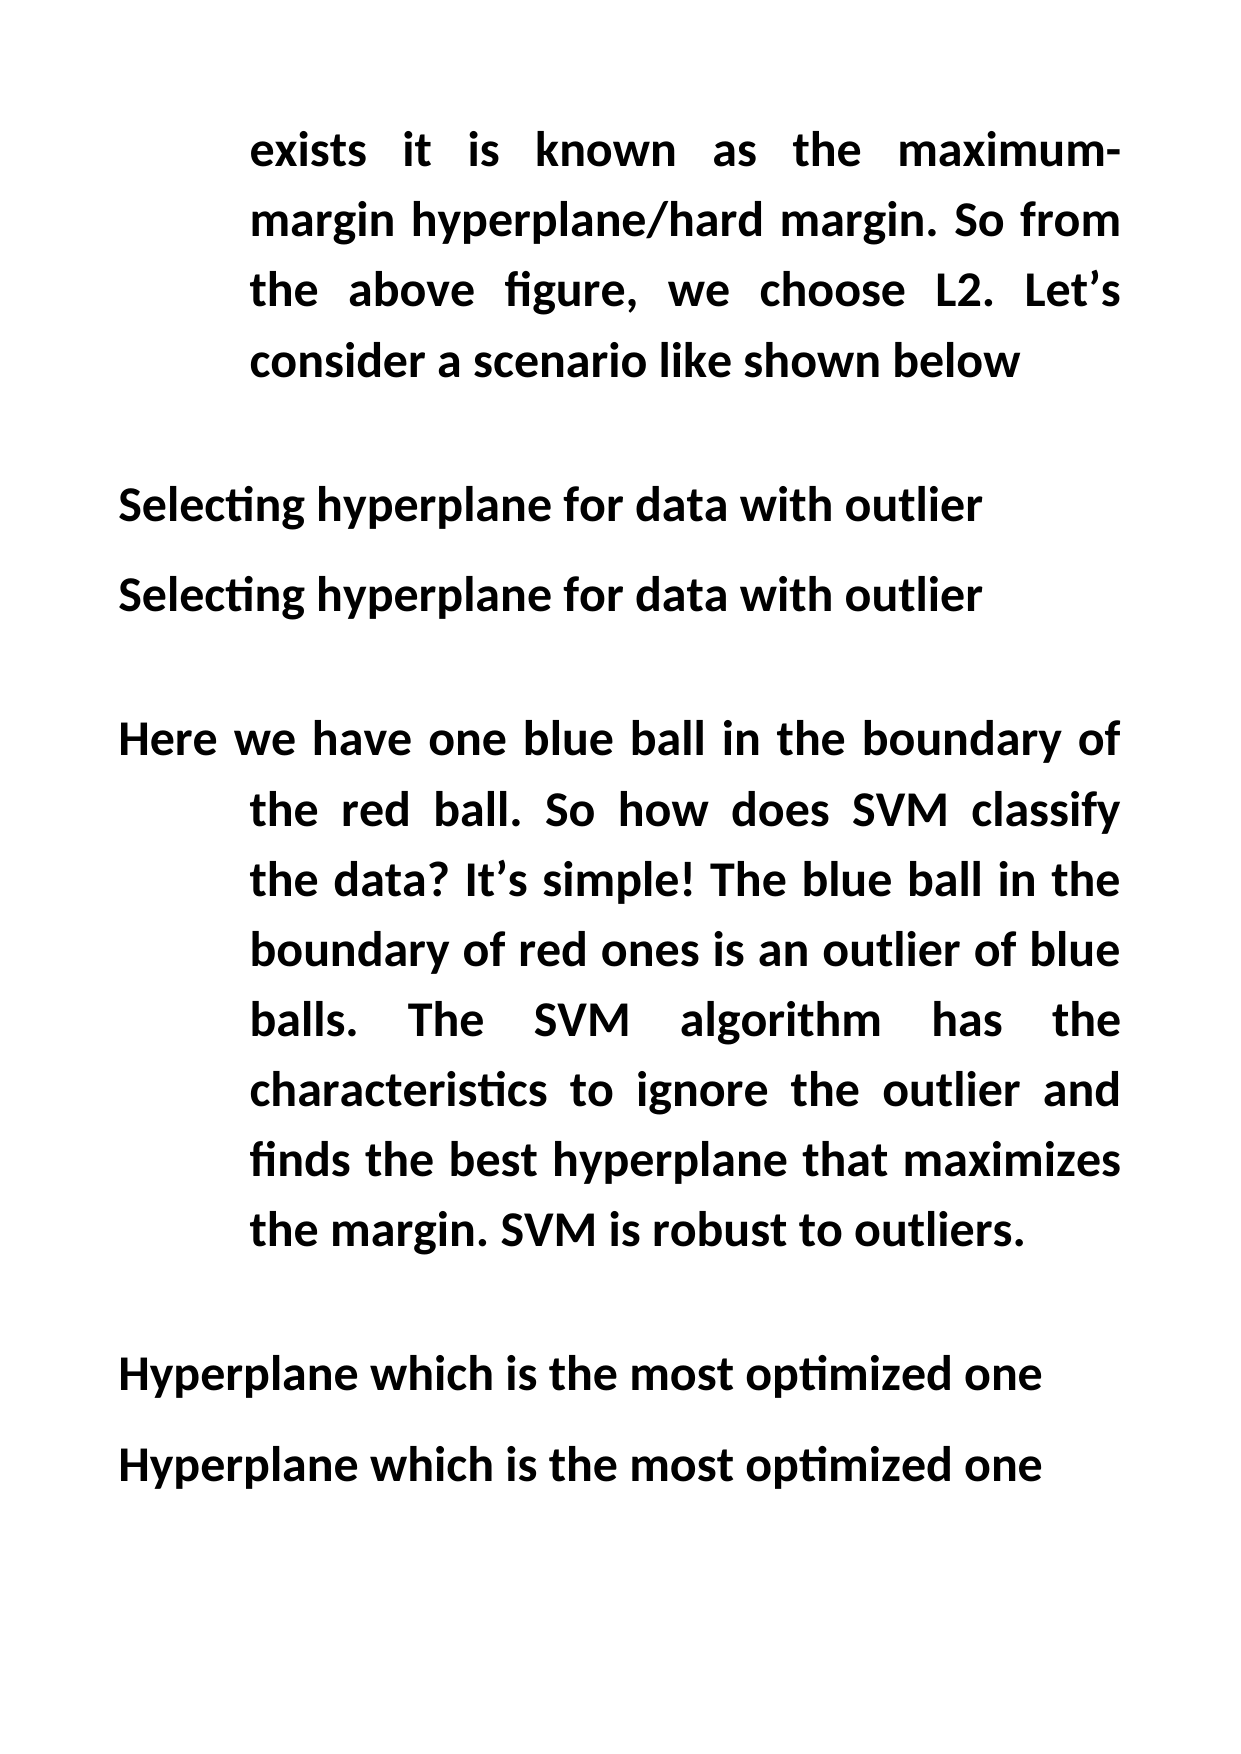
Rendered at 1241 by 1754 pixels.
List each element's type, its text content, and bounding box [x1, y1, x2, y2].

text exists it is known as the maximum-margin hyperplane/hard margin. So from the above figure, we choose L2. Let’s consider a scenario like shown below [118, 118, 1122, 389]
text Hyperplane which is the most optimized one [118, 1342, 1122, 1403]
text Selecting hyperplane for data with outlier [118, 472, 1122, 533]
text Selecting hyperplane for data with outlier [118, 563, 1122, 624]
text Here we have one blue ball in the boundary of the red ball. So how does SVM classify the data? It’s simple! The blue ball in the boundary of red ones is an outlier of blue balls. The SVM algorithm has the characteristics to ignore the outlier and finds the best hyperplane that maximizes the margin. SVM is robust to outliers. [118, 707, 1122, 1259]
text Hyperplane which is the most optimized one [118, 1433, 1122, 1494]
